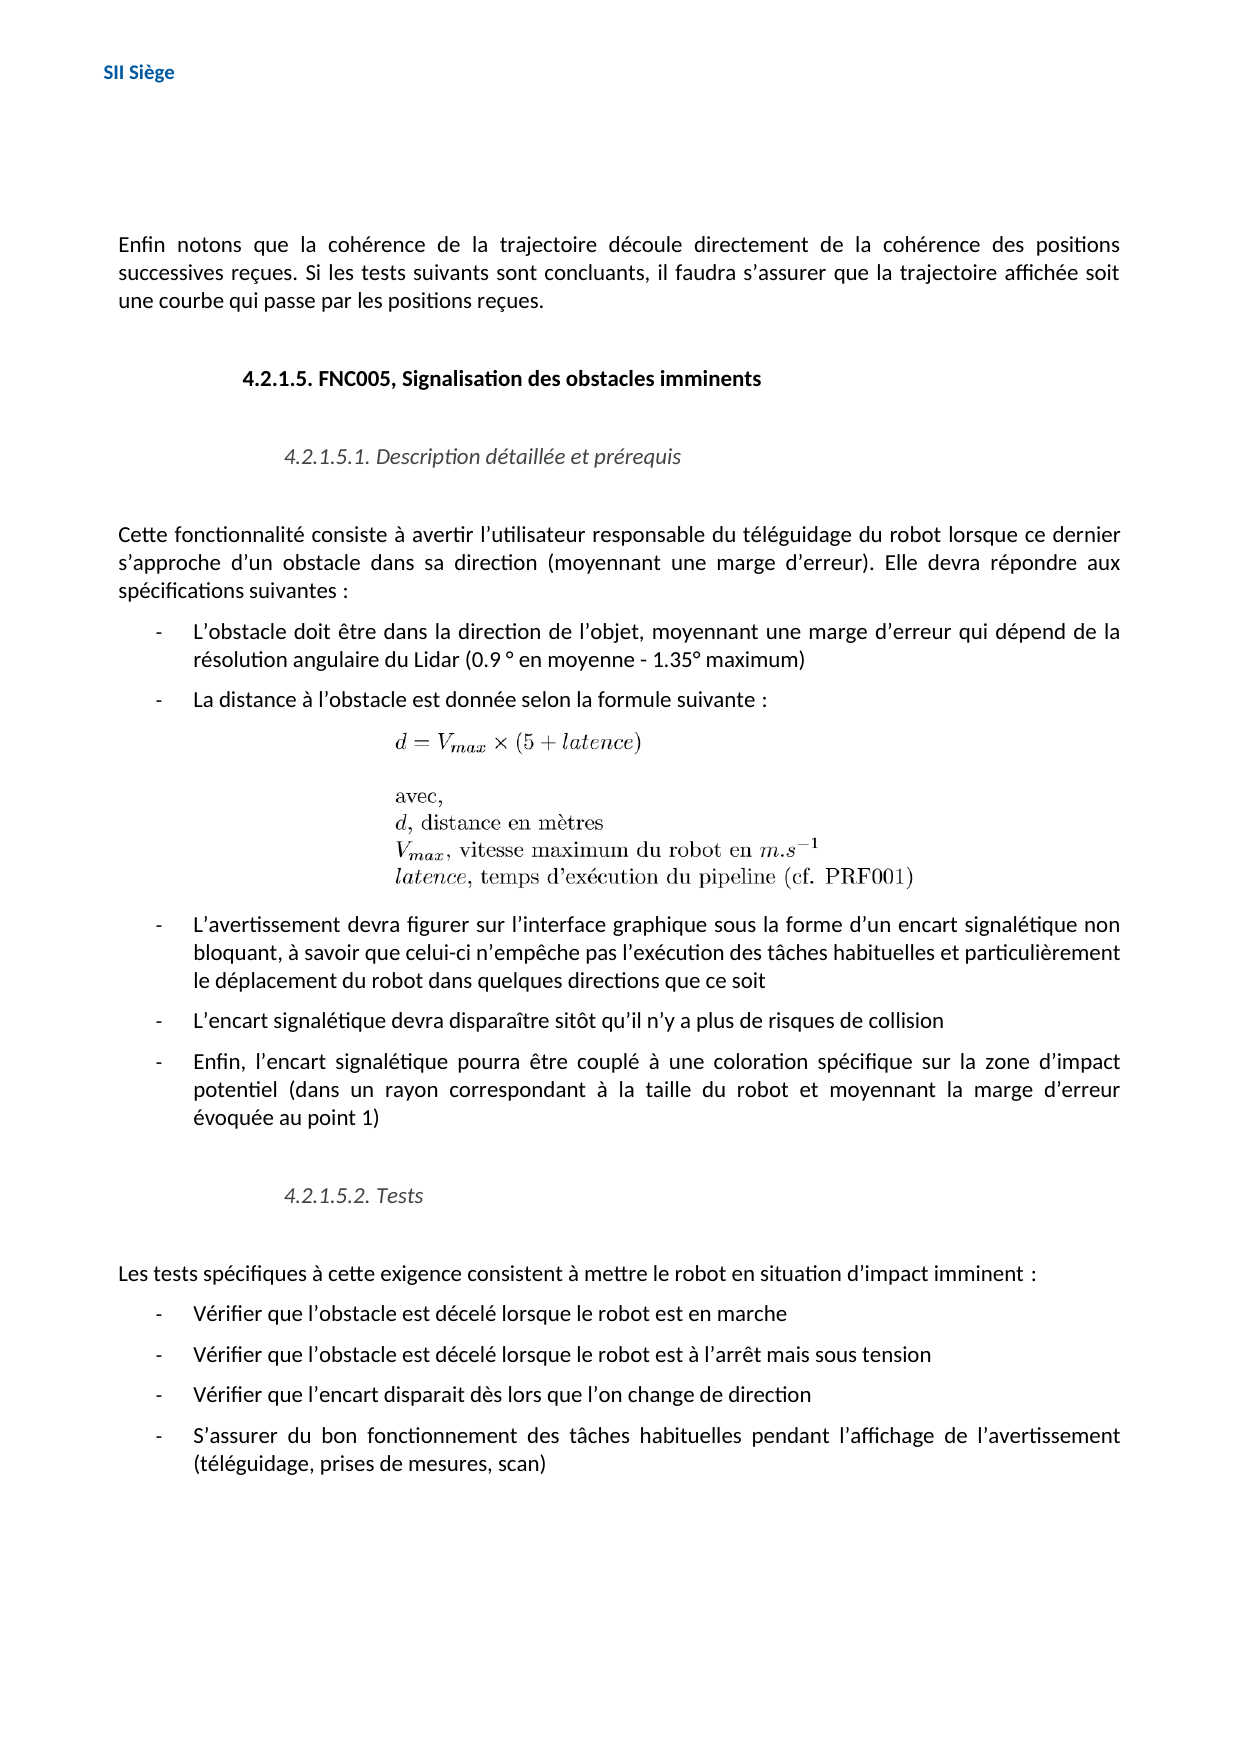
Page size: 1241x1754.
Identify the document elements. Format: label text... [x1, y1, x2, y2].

picture [389, 726, 926, 897]
text Les tests spécifiques à cette exigence consistent à mettre le robot en situation d’impact imminent : [118, 1259, 1122, 1287]
text Cette fonctionnalité consiste à avertir l’utilisateur responsable du téléguidage du robot lorsque ce dernier s’approche d’un obstacle dans sa direction (moyennant une marge d’erreur). Elle devra répondre aux spécifications suivantes : [118, 521, 1122, 604]
list La distance à l’obstacle est donnée selon la formule suivante : [156, 686, 1122, 714]
subtitle Description détaillée et prérequis [283, 442, 1122, 471]
list Vérifier que l’encart disparait dès lors que l’on change de direction [156, 1380, 1122, 1408]
list Vérifier que l’obstacle est décelé lorsque le robot est à l’arrêt mais sous tension [156, 1340, 1122, 1368]
text Enfin notons que la cohérence de la trajectoire découle directement de la cohérence des positions successives reçues. Si les tests suivants sont concluants, il faudra s’assurer que la trajectoire affichée soit une courbe qui passe par les positions reçues. [118, 230, 1122, 314]
list Vérifier que l’obstacle est décelé lorsque le robot est en marche [156, 1299, 1122, 1327]
list L’obstacle doit être dans la direction de l’objet, moyennant une marge d’erreur qui dépend de la résolution angulaire du Lidar (0.9 ° en moyenne - 1.35° maximum) [156, 617, 1122, 673]
list L’avertissement devra figurer sur l’interface graphique sous la forme d’un encart signalétique non bloquant, à savoir que celui-ci n’empêche pas l’exécution des tâches habituelles et particulièrement le déplacement du robot dans quelques directions que ce soit [156, 910, 1122, 994]
list Enfin, l’encart signalétique pourra être couplé à une coloration spécifique sur la zone d’impact potentiel (dans un rayon correspondant à la taille du robot et moyennant la marge d’erreur évoquée au point 1) [156, 1047, 1122, 1131]
list S’assurer du bon fonctionnement des tâches habituelles pendant l’affichage de l’avertissement (téléguidage, prises de mesures, scan) [156, 1421, 1122, 1477]
subtitle Tests [283, 1181, 1122, 1209]
subtitle FNC005, Signalisation des obstacles imminents [242, 364, 1122, 392]
list L’encart signalétique devra disparaître sitôt qu’il n’y a plus de risques de collision [156, 1006, 1122, 1034]
